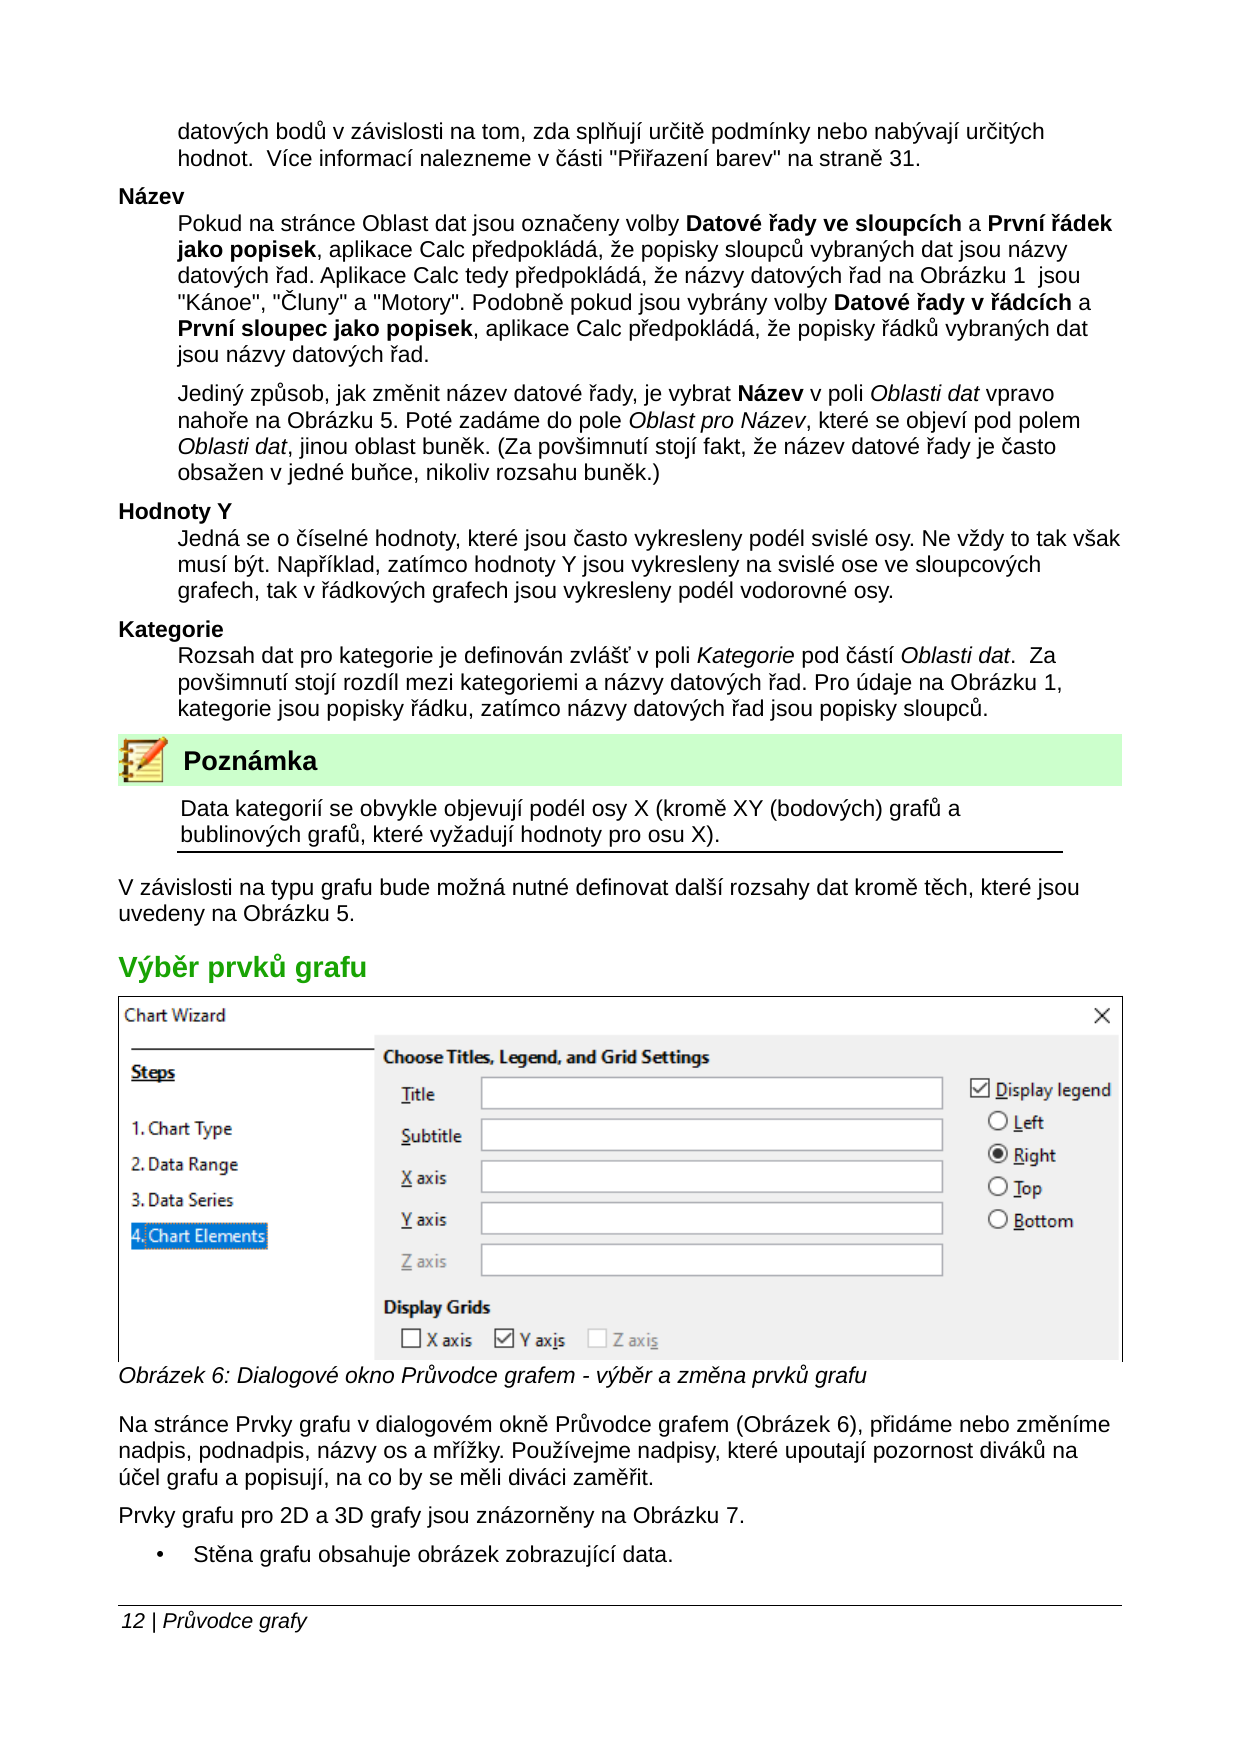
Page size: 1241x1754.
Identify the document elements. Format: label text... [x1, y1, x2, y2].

text Na stránce Prvky grafu v dialogovém okně Průvodce grafem (Obrázek 6), přidáme nebo změníme nadpis, podnadpis, názvy os a mřížky. Používejme nadpisy, které upoutají pozornost diváků na účel grafu a popisují, na co by se měli diváci zaměřit. [118, 1411, 1122, 1490]
text Jedná se o číselné hodnoty, které jsou často vykresleny podél svislé osy. Ne vždy to tak však musí být. Například, zatímco hodnoty Y jsou vykresleny na svislé ose ve sloupcových grafech, tak v řádkových grafech jsou vykresleny podél vodorovné osy. [177, 524, 1122, 604]
subtitle Poznámka [118, 734, 1122, 786]
text Jediný způsob, jak změnit název datové řady, je vybrat Název v poli Oblasti dat vpravo nahoře na Obrázku 2. Poté zadáme do pole Oblast pro Název, které se objeví pod polem Oblasti dat, jinou oblast buněk. (Za povšimnutí stojí fakt, že název datové řady je často obsažen v jedné buňce, nikoliv rozsahu buněk.) [177, 380, 1122, 486]
text V závislosti na typu grafu bude možná nutné definovat další rozsahy dat kromě těch, které jsou uvedeny na Obrázku 5. [118, 874, 1122, 927]
text Název [118, 183, 1122, 210]
list Stěna grafu obsahuje obrázek zobrazující data. [156, 1541, 1122, 1568]
text Pokud na stránce Oblast dat jsou označeny volby Datové řady ve sloupcích a První řádek jako popisek, aplikace Calc předpokládá, že popisky sloupců vybraných dat jsou názvy datových řad. Aplikace Calc tedy předpokládá, že názvy datových řad na Obrázku 1 jsou "Kánoe", "Čluny" a "Motory". Podobně pokud jsou vybrány volby Datové řady v řádcích a První sloupec jako popisek, aplikace Calc předpokládá, že popisky řádků vybraných dat jsou názvy datových řad. [177, 210, 1122, 368]
picture [121, 998, 1119, 1360]
text Obrázek 6: Dialogové okno Průvodce grafem - výběr a změna prvků grafu [118, 997, 1122, 1389]
subtitle Výběr prvků grafu [118, 950, 1122, 984]
text Data kategorií se obvykle objevují podél osy X (kromě XY (bodových) grafů a bublinových grafů, které vyžadují hodnoty pro osu X). [177, 792, 1063, 851]
picture [119, 735, 170, 786]
text Hodnoty Y [118, 498, 1122, 524]
text Rozsah dat pro kategorie je definován zvlášť v poli Kategorie pod částí Oblasti dat. Za povšimnutí stojí rozdíl mezi kategoriemi a názvy datových řad. Pro údaje na Obrázku 1, kategorie jsou popisky řádku, zatímco názvy datových řad jsou popisky sloupců. [177, 642, 1122, 722]
text Prvky grafu pro 2D a 3D grafy jsou znázorněny na Obrázku 7. [118, 1502, 1122, 1529]
text Barvy ohraničení nebo výplně pro každý datový bod v datové řadě lze zadat zde pomocí číselných hodnot pro systém barev RGBA. Pokud zde není nic uvedeno, použije aplikace Calc výchozí barvy. Lze také použít podmíněné formátování. To umožňuje měnit barvy datových bodů v závislosti na tom, zda splňují určitě podmínky nebo nabývají určitých hodnot. Více informací nalezneme v části "Přiřazení barev" na straně 29. [177, 118, 1122, 171]
text Kategorie [118, 616, 1122, 642]
